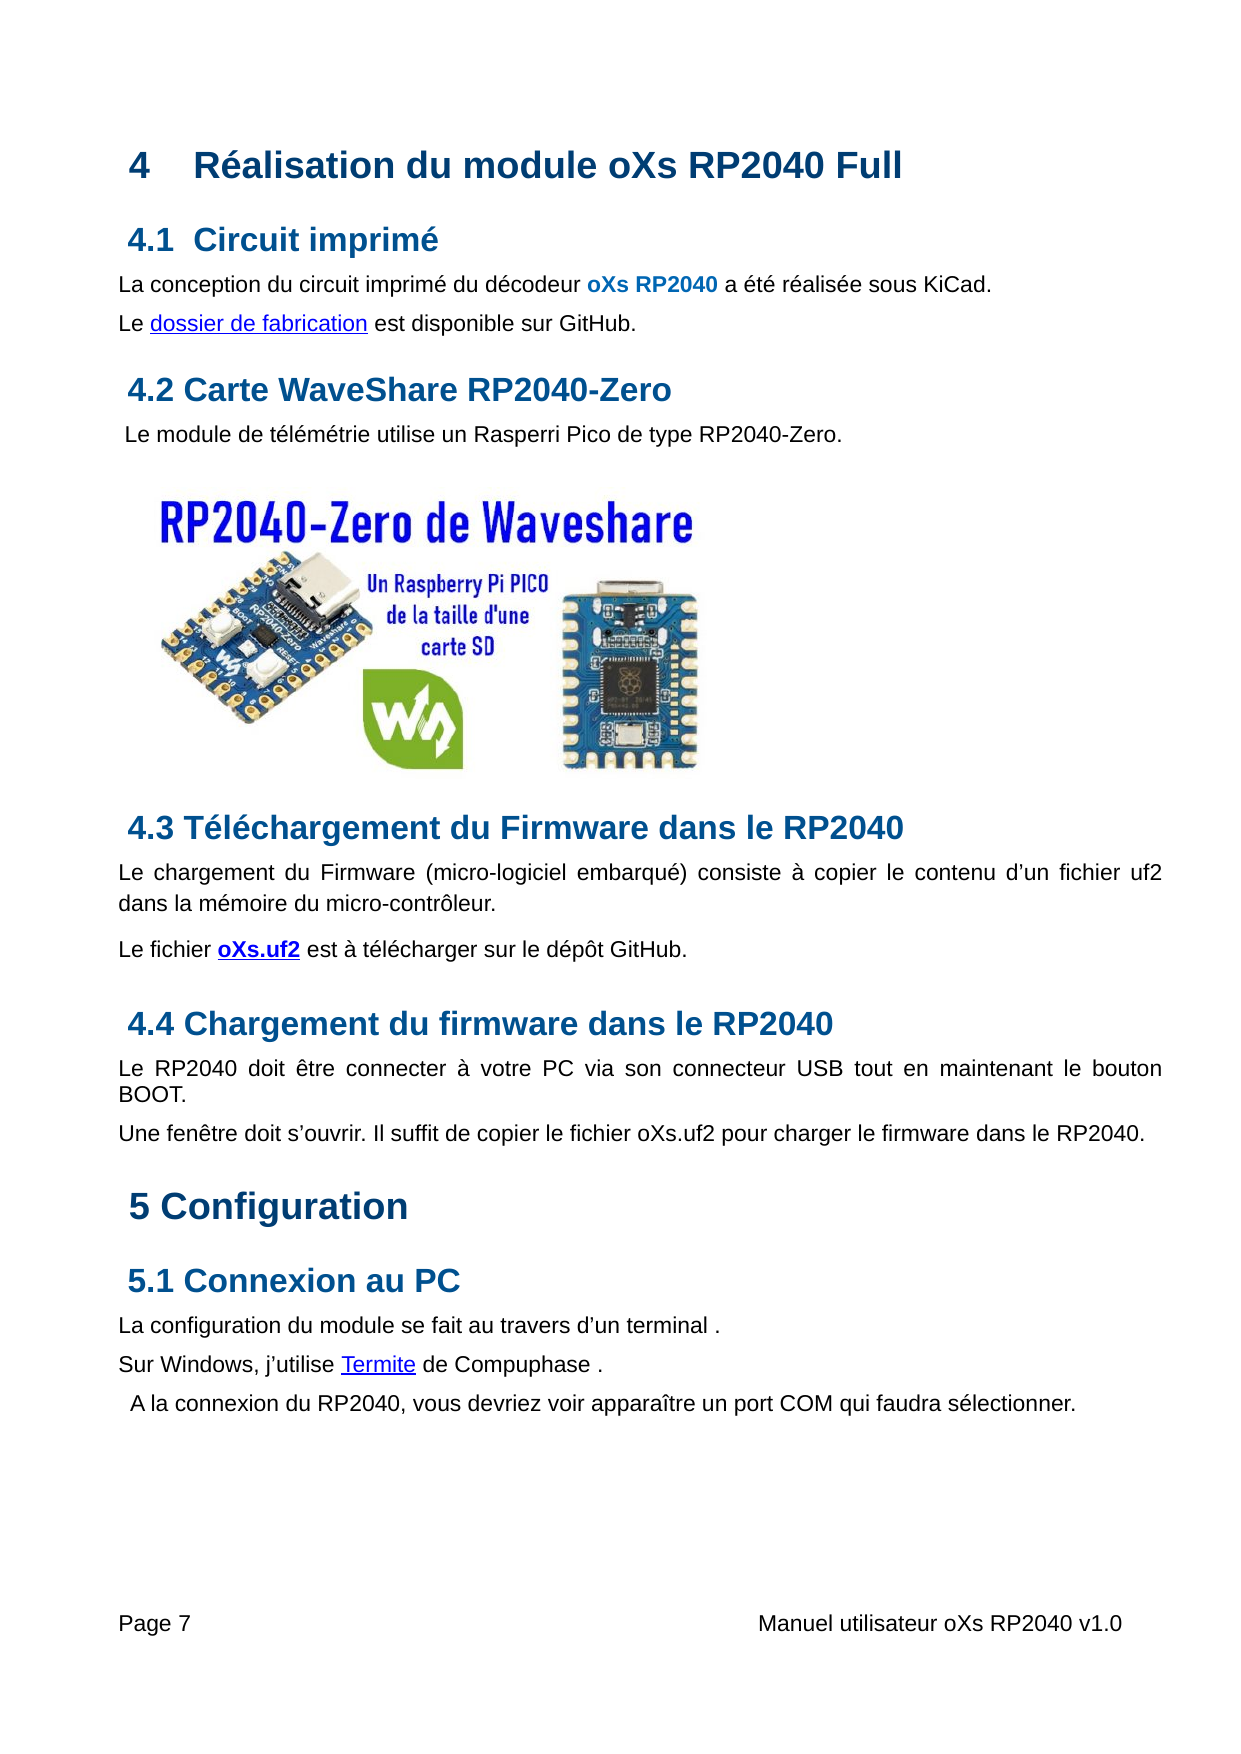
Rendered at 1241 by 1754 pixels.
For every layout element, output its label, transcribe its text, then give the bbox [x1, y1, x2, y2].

subtitle 4.3 Téléchargement du Firmware dans le RP2040 [118, 808, 1164, 846]
text Le dossier de fabrication est disponible sur GitHub. [118, 310, 1164, 336]
subtitle Réalisation du module oXs RP2040 Full [118, 143, 1164, 187]
text La conception du circuit imprimé du décodeur oXs RP2040 a été réalisée sous KiCad. [118, 271, 1164, 298]
text Le chargement du Firmware (micro-logiciel embarqué) consiste à copier le contenu d’un fichier uf2 dans la mémoire du micro-contrôleur. [118, 859, 1164, 917]
subtitle Circuit imprimé [118, 220, 1164, 259]
subtitle 4.4 Chargement du firmware dans le RP2040 [118, 1003, 1164, 1042]
text A la connexion du RP2040, vous devriez voir apparaître un port COM qui faudra sélectionner. [130, 1389, 1164, 1416]
text La configuration du module se fait au travers d’un terminal . [118, 1312, 1164, 1338]
text Le module de télémétrie utilise un Rasperri Pico de type RP2040-Zero. [118, 421, 1164, 447]
subtitle 4.2 Carte WaveShare RP2040-Zero [118, 370, 1164, 408]
text Une fenêtre doit s’ouvrir. Il suffit de copier le fichier oXs.uf2 pour charger le firmware dans le RP2040. [118, 1120, 1164, 1146]
picture [131, 487, 713, 779]
subtitle 5 Configuration [118, 1184, 1164, 1227]
text Le fichier oXs.uf2 est à télécharger sur le dépôt GitHub. [118, 936, 1164, 963]
subtitle 5.1 Connexion au PC [118, 1261, 1164, 1299]
text Le RP2040 doit être connecter à votre PC via son connecteur USB tout en maintenant le bouton BOOT. [118, 1054, 1164, 1107]
text Sur Windows, j’utilise Termite de Compuphase . [118, 1351, 1164, 1377]
